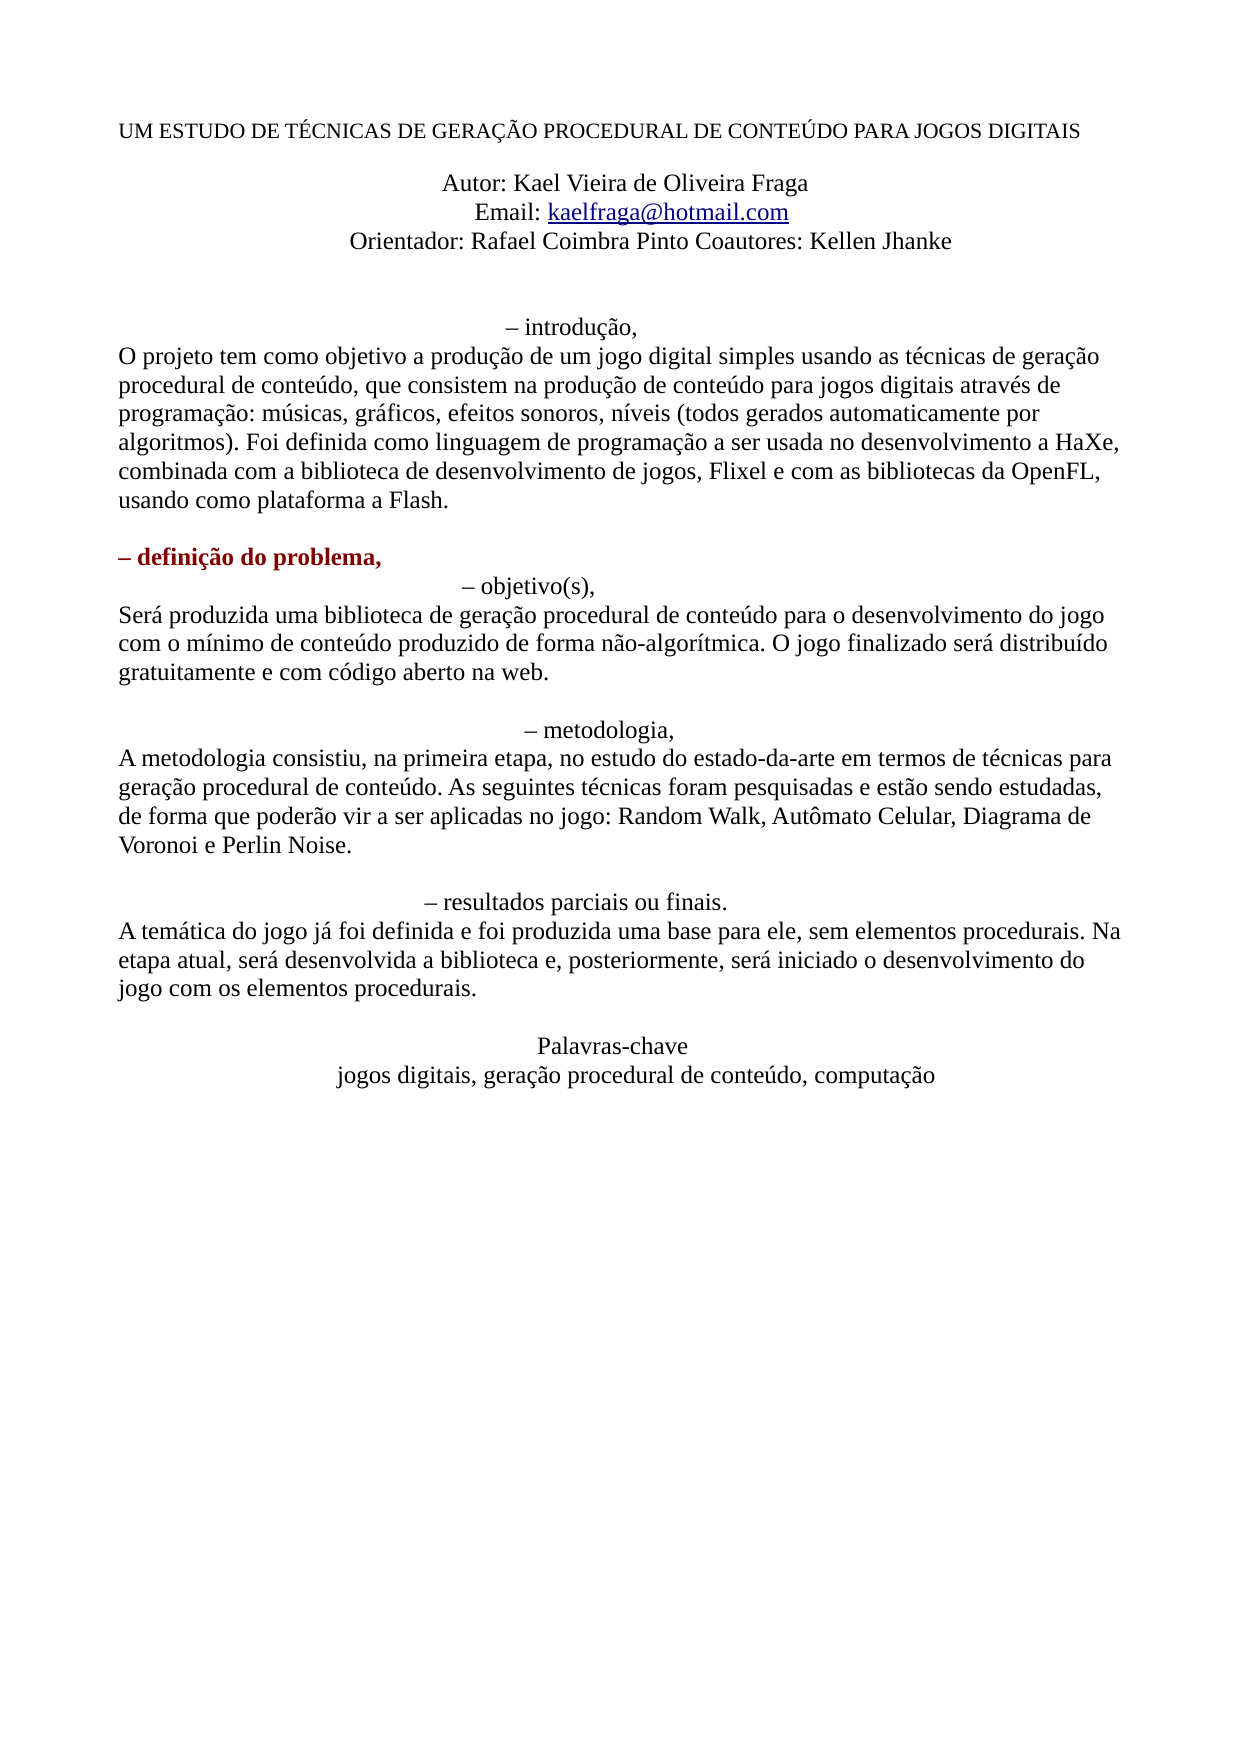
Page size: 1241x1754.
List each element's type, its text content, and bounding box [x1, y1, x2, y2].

text – metodologia, [118, 715, 1122, 743]
text – objetivo(s), [118, 571, 1122, 600]
text Palavras-chave [118, 1031, 1122, 1060]
text – introdução, [118, 312, 1122, 341]
text O projeto tem como objetivo a produção de um jogo digital simples usando as técnicas de geração procedural de conteúdo, que consistem na produção de conteúdo para jogos digitais através de programação: músicas, gráficos, efeitos sonoros, níveis (todos gerados automaticamente por algoritmos). Foi definida como linguagem de programação a ser usada no desenvolvimento a HaXe, combinada com a biblioteca de desenvolvimento de jogos, Flixel e com as bibliotecas da OpenFL, usando como plataforma a Flash. [118, 341, 1122, 513]
text A temática do jogo já foi definida e foi produzida uma base para ele, sem elementos procedurais. Na etapa atual, será desenvolvida a biblioteca e, posteriormente, será iniciado o desenvolvimento do jogo com os elementos procedurais. [118, 916, 1122, 1002]
text jogos digitais, geração procedural de conteúdo, computação [118, 1060, 1122, 1088]
text Email: kaelfraga@hotmail.com [118, 197, 1122, 226]
text Autor: Kael Vieira de Oliveira Fraga [118, 168, 1122, 197]
text – resultados parciais ou finais. [118, 887, 1122, 916]
text – definição do problema, [118, 542, 1122, 571]
text Será produzida uma biblioteca de geração procedural de conteúdo para o desenvolvimento do jogo com o mínimo de conteúdo produzido de forma não-algorítmica. O jogo finalizado será distribuído gratuitamente e com código aberto na web. [118, 600, 1122, 686]
text UM ESTUDO DE TÉCNICAS DE GERAÇÃO PROCEDURAL DE CONTEÚDO PARA JOGOS DIGITAIS [118, 118, 1122, 143]
text Orientador: Rafael Coimbra Pinto Coautores: Kellen Jhanke [118, 226, 1122, 255]
text A metodologia consistiu, na primeira etapa, no estudo do estado-da-arte em termos de técnicas para geração procedural de conteúdo. As seguintes técnicas foram pesquisadas e estão sendo estudadas, de forma que poderão vir a ser aplicadas no jogo: Random Walk, Autômato Celular, Diagrama de Voronoi e Perlin Noise. [118, 743, 1122, 858]
